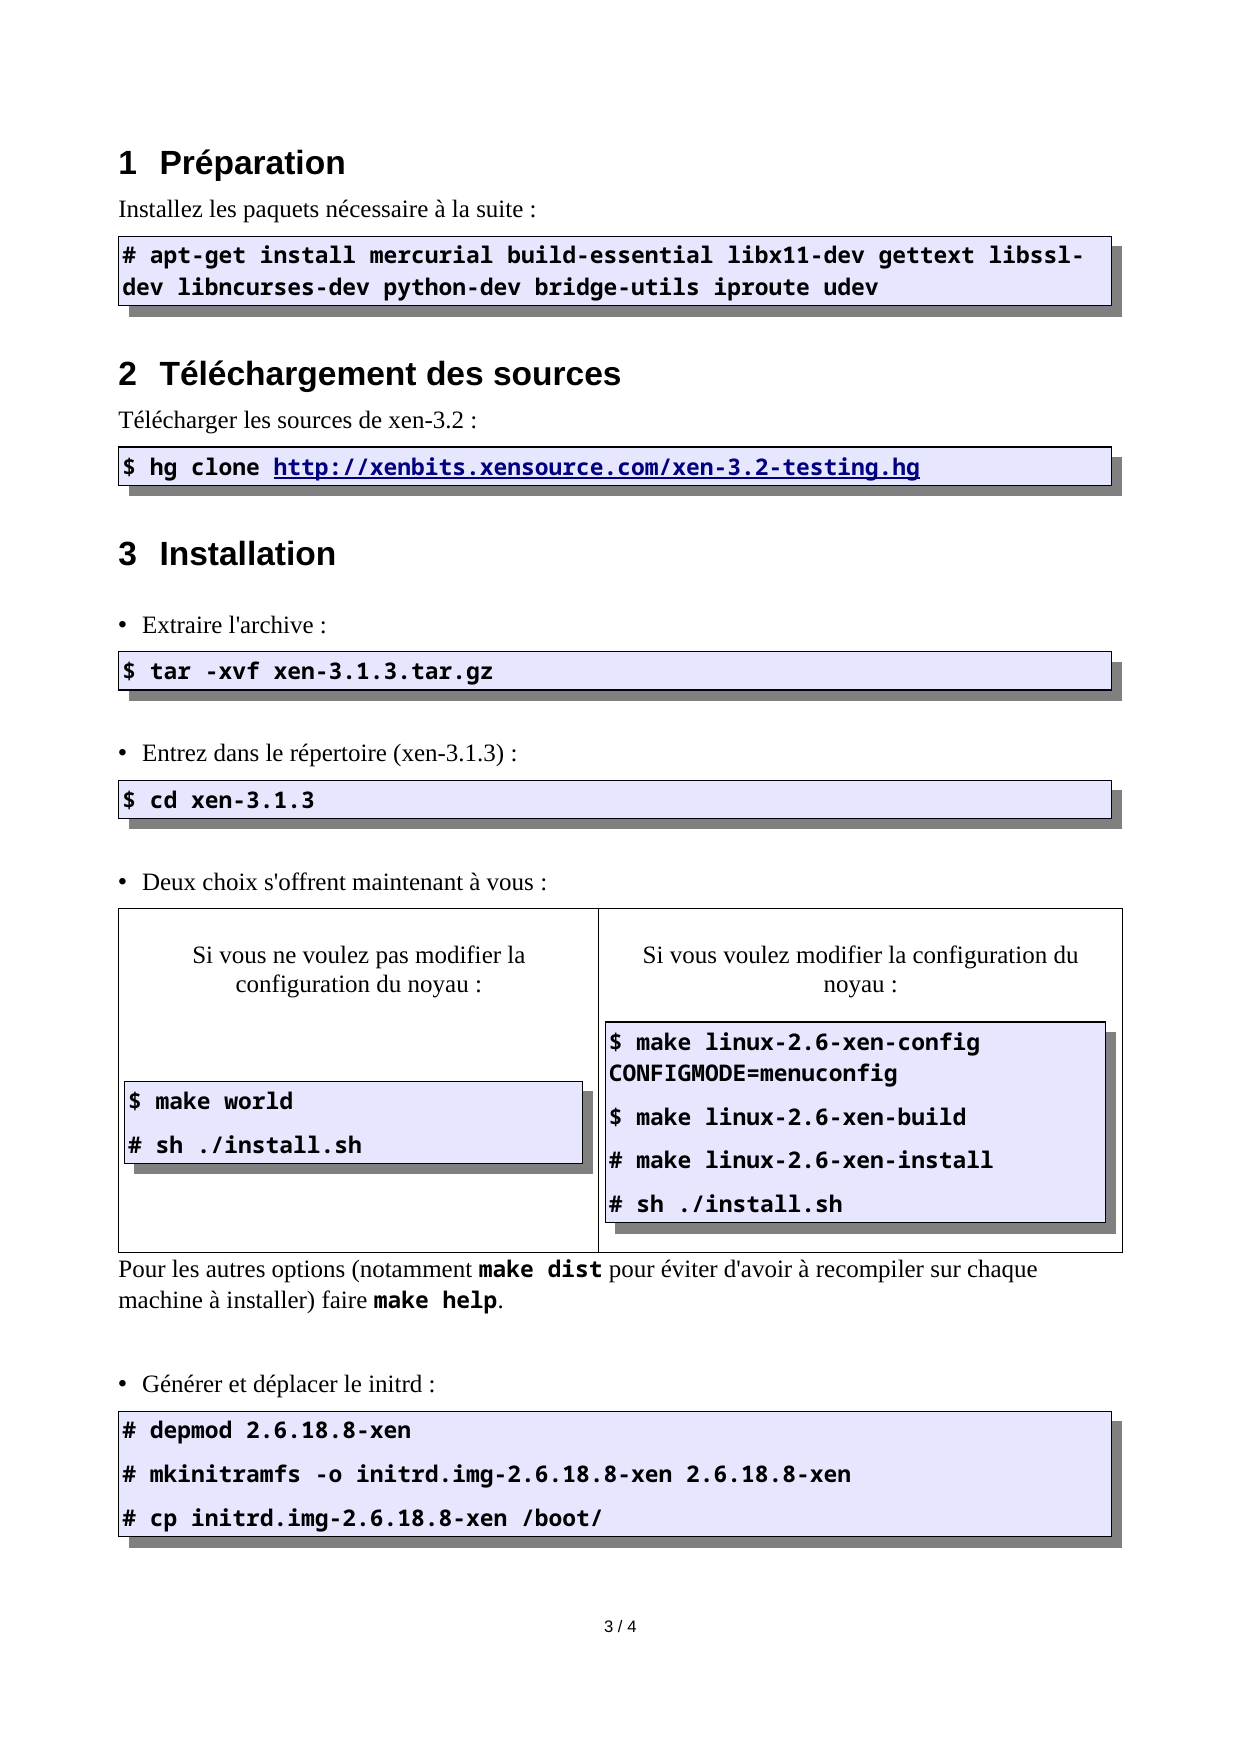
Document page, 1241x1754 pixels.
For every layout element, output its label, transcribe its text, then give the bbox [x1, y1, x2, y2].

list Entrez dans le répertoire (xen-3.1.3) : [118, 738, 1122, 767]
list Extraire l'archive : [118, 610, 1122, 639]
text # apt-get install mercurial build-essential libx11-dev gettext libssl-dev libncurses-dev python-dev bridge-utils iproute udev [119, 237, 1111, 305]
text $ cd xen-3.1.3 [119, 781, 1111, 818]
text $ tar -xvf xen-3.1.3.tar.gz [119, 652, 1111, 689]
table_header Si vous ne voulez pas modifier la configuration du noyau : [119, 909, 598, 1016]
subtitle Préparation [118, 143, 1122, 182]
table_cell $ make world # sh ./install.sh [119, 1016, 598, 1252]
table_header Si vous voulez modifier la configuration du noyau : [599, 909, 1122, 1016]
subtitle Téléchargement des sources [118, 354, 1122, 393]
subtitle Installation [118, 534, 1122, 572]
text # mkinitramfs -o initrd.img-2.6.18.8-xen 2.6.18.8-xen [119, 1454, 1111, 1489]
list Générer et déplacer le initrd : [118, 1369, 1122, 1398]
text # depmod 2.6.18.8-xen [119, 1412, 1111, 1446]
text Télécharger les sources de xen-3.2 : [118, 405, 1122, 434]
text # cp initrd.img-2.6.18.8-xen /boot/ [119, 1498, 1111, 1536]
table_cell $ make linux-2.6-xen-config CONFIGMODE=menuconfig $ make linux-2.6-xen-build # make linux-2.6-xen-install # sh ./install.sh [599, 1016, 1122, 1252]
text $ hg clone http://xenbits.xensource.com/xen-3.2-testing.hg [119, 448, 1111, 485]
list Deux choix s'offrent maintenant à vous : [118, 867, 1122, 896]
text Installez les paquets nécessaire à la suite : [118, 194, 1122, 223]
text Pour les autres options (notamment make dist pour éviter d'avoir à recompiler sur chaque machine à installer) faire make help. [118, 1253, 1122, 1316]
